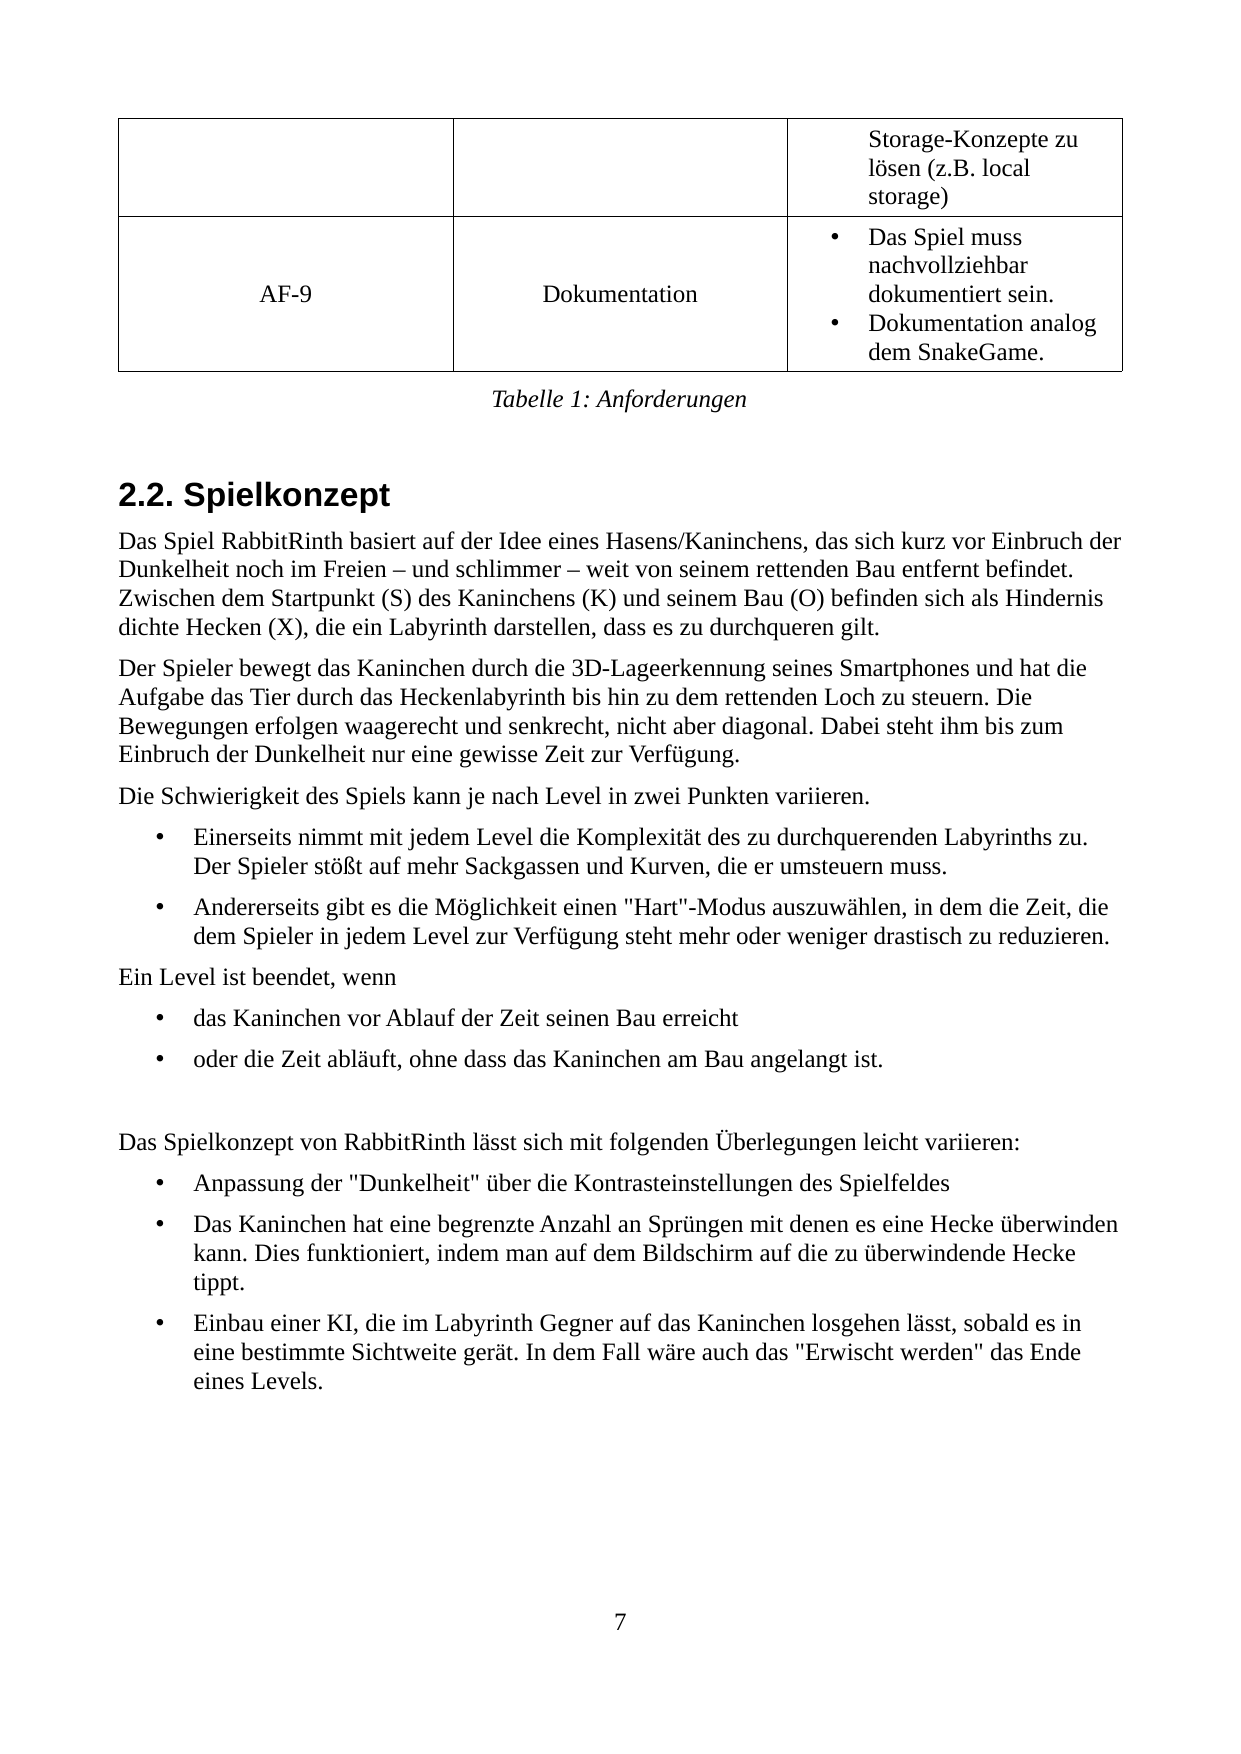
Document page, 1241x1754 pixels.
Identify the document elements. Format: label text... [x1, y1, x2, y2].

list Einbau einer KI, die im Labyrinth Gegner auf das Kaninchen losgehen lässt, sobald es in eine bestimmte Sichtweite gerät. In dem Fall wäre auch das "Erwischt werden" das Ende eines Levels. [156, 1308, 1122, 1394]
table_cell Das Spiel muss nachvollziehbar dokumentiert sein. Dokumentation analog dem SnakeGame. [788, 217, 1122, 371]
table_cell AF-9 [119, 217, 453, 371]
table_cell [454, 119, 787, 216]
list Einerseits nimmt mit jedem Level die Komplexität des zu durchquerenden Labyrinths zu. Der Spieler stößt auf mehr Sackgassen und Kurven, die er umsteuern muss. [156, 822, 1122, 879]
text Das Spiel RabbitRinth basiert auf der Idee eines Hasens/Kaninchens, das sich kurz vor Einbruch der Dunkelheit noch im Freien – und schlimmer – weit von seinem rettenden Bau entfernt befindet. Zwischen dem Startpunkt (S) des Kaninchens (K) und seinem Bau (O) befinden sich als Hindernis dichte Hecken (X), die ein Labyrinth darstellen, dass es zu durchqueren gilt. [118, 526, 1122, 641]
text Das Spielkonzept von RabbitRinth lässt sich mit folgenden Überlegungen leicht variieren: [118, 1127, 1122, 1156]
table_cell [119, 119, 453, 216]
subtitle 2.2. Spielkonzept [118, 475, 1122, 513]
text Tabelle 1: Anforderungen [118, 384, 1122, 413]
list Anpassung der "Dunkelheit" über die Kontrasteinstellungen des Spielfeldes [156, 1168, 1122, 1197]
text Die Schwierigkeit des Spiels kann je nach Level in zwei Punkten variieren. [118, 781, 1122, 809]
text Der Spieler bewegt das Kaninchen durch die 3D-Lageerkennung seines Smartphones und hat die Aufgabe das Tier durch das Heckenlabyrinth bis hin zu dem rettenden Loch zu steuern. Die Bewegungen erfolgen waagerecht und senkrecht, nicht aber diagonal. Dabei steht ihm bis zum Einbruch der Dunkelheit nur eine gewisse Zeit zur Verfügung. [118, 653, 1122, 768]
list das Kaninchen vor Ablauf der Zeit seinen Bau erreicht [156, 1003, 1122, 1032]
text Ein Level ist beendet, wenn [118, 962, 1122, 991]
list Das Kaninchen hat eine begrenzte Anzahl an Sprüngen mit denen es eine Hecke überwinden kann. Dies funktioniert, indem man auf dem Bildschirm auf die zu überwindende Hecke tippt. [156, 1209, 1122, 1296]
table_cell Dokumentation [454, 217, 787, 371]
list oder die Zeit abläuft, ohne dass das Kaninchen am Bau angelangt ist. [156, 1044, 1122, 1073]
list Andererseits gibt es die Möglichkeit einen "Hart"-Modus auszuwählen, in dem die Zeit, die dem Spieler in jedem Level zur Verfügung steht mehr oder weniger drastisch zu reduzieren. [156, 892, 1122, 949]
table_cell Storage-Konzepte zu lösen (z.B. local storage) [788, 119, 1122, 216]
